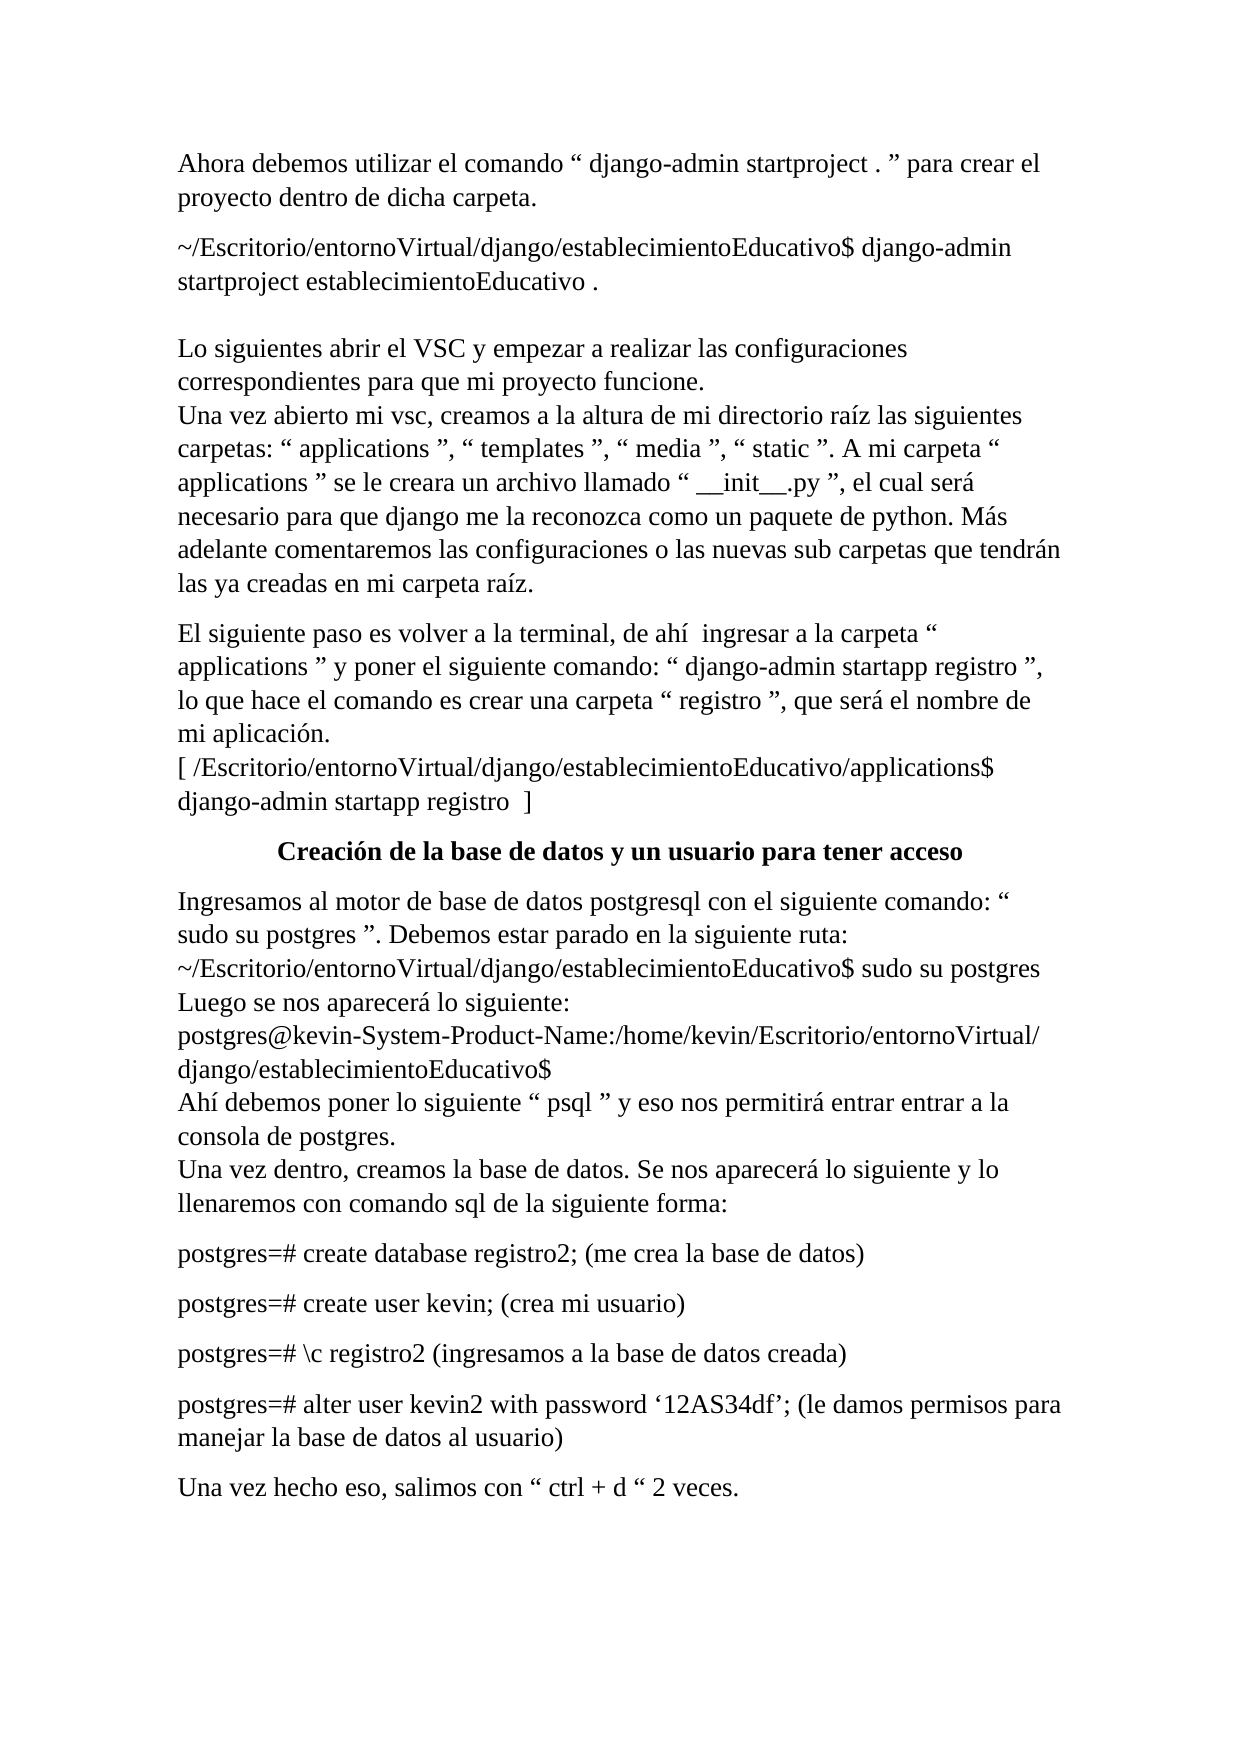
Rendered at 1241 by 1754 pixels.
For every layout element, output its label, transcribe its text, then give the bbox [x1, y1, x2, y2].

text Ahora debemos utilizar el comando “ django-admin startproject . ” para crear el proyecto dentro de dicha carpeta. [177, 148, 1063, 212]
text postgres=# \c registro2 (ingresamos a la base de datos creada) [177, 1338, 1063, 1369]
text Creación de la base de datos y un usuario para tener acceso [177, 835, 1063, 866]
text Una vez hecho eso, salimos con “ ctrl + d “ 2 veces. [177, 1472, 1063, 1503]
text postgres=# create user kevin; (crea mi usuario) [177, 1287, 1063, 1318]
text postgres=# alter user kevin2 with password ‘12AS34df’; (le damos permisos para manejar la base de datos al usuario) [177, 1388, 1063, 1452]
text Ingresamos al motor de base de datos postgresql con el siguiente comando: “ sudo su postgres ”. Debemos estar parado en la siguiente ruta: ~/Escritorio/entornoVirtual/django/establecimientoEducativo$ sudo su postgres Luego se nos aparecerá lo siguiente: postgres@kevin-System-Product-Name:/home/kevin/Escritorio/entornoVirtual/django/establecimientoEducativo$ Ahí debemos poner lo siguiente “ psql ” y eso nos permitirá entrar entrar a la consola de postgres. Una vez dentro, creamos la base de datos. Se nos aparecerá lo siguiente y lo llenaremos con comando sql de la siguiente forma: [177, 885, 1063, 1218]
text postgres=# create database registro2; (me crea la base de datos) [177, 1237, 1063, 1268]
text El siguiente paso es volver a la terminal, de ahí ingresar a la carpeta “ applications ” y poner el siguiente comando: “ django-admin startapp registro ”, lo que hace el comando es crear una carpeta “ registro ”, que será el nombre de mi aplicación. [ /Escritorio/entornoVirtual/django/establecimientoEducativo/applications$ django-admin startapp registro ] [177, 617, 1063, 816]
text ~/Escritorio/entornoVirtual/django/establecimientoEducativo$ django-admin startproject establecimientoEducativo . Lo siguientes abrir el VSC y empezar a realizar las configuraciones correspondientes para que mi proyecto funcione. Una vez abierto mi vsc, creamos a la altura de mi directorio raíz las siguientes carpetas: “ applications ”, “ templates ”, “ media ”, “ static ”. A mi carpeta “ applications ” se le creara un archivo llamado “ __init__.py ”, el cual será necesario para que django me la reconozca como un paquete de python. Más adelante comentaremos las configuraciones o las nuevas sub carpetas que tendrán las ya creadas en mi carpeta raíz. [177, 231, 1063, 598]
